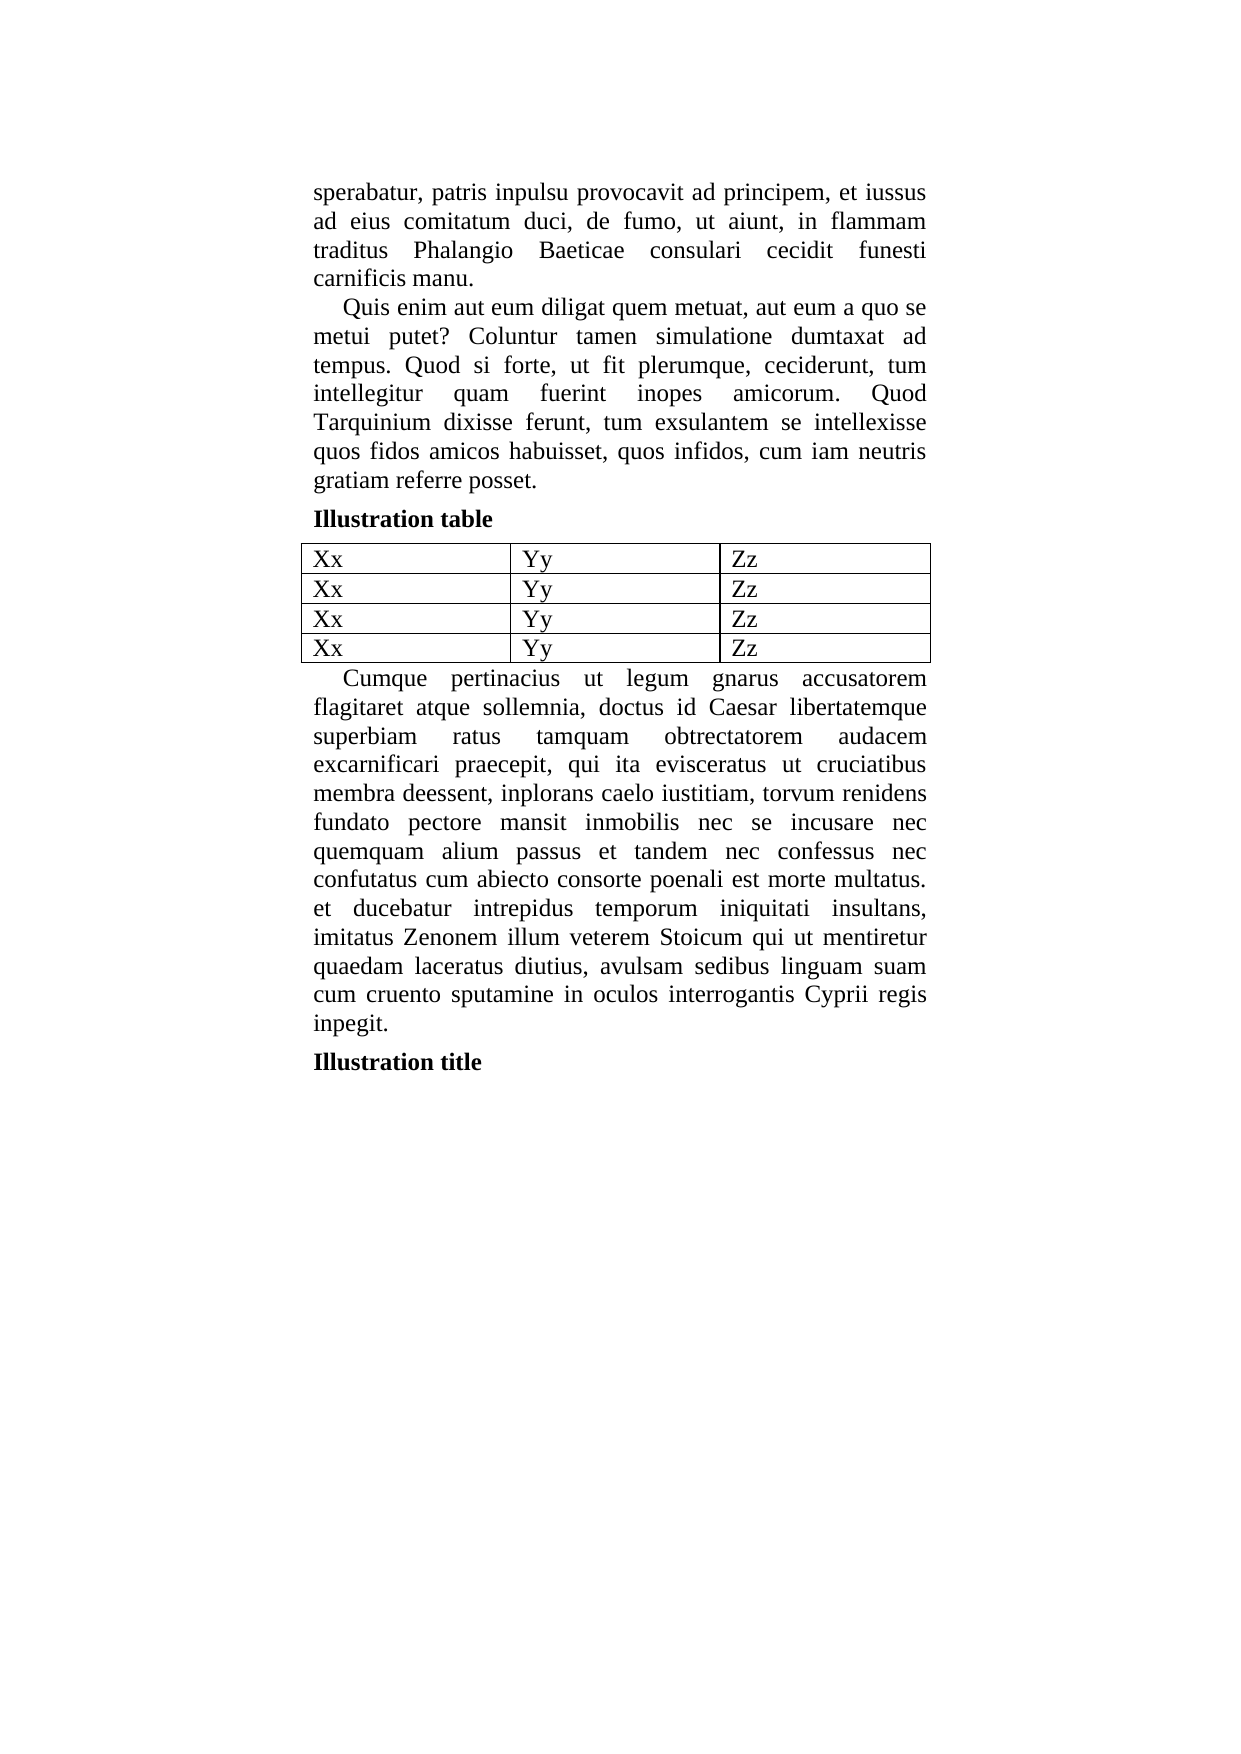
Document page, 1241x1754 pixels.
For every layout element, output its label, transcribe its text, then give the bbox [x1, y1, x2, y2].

table_cell Yy [511, 604, 719, 632]
table_cell Yy [511, 634, 719, 662]
table_header Xx [302, 544, 510, 573]
table_cell Xx [302, 574, 510, 603]
table_cell Xx [302, 634, 510, 662]
table_cell Zz [721, 634, 930, 662]
text Illustration title [313, 1047, 927, 1076]
text Illustration table [313, 504, 927, 533]
table_cell Zz [721, 574, 930, 603]
table_header Yy [511, 544, 719, 573]
text sperabatur, patris inpulsu provocavit ad principem, et iussus ad eius comitatum duci, de fumo, ut aiunt, in flammam traditus Phalangio Baeticae consulari cecidit funesti carnificis manu. [313, 177, 927, 292]
table_header Zz [721, 544, 930, 573]
table_cell Yy [511, 574, 719, 603]
text Quis enim aut eum diligat quem metuat, aut eum a quo se metui putet? Coluntur tamen simulatione dumtaxat ad tempus. Quod si forte, ut fit plerumque, ceciderunt, tum intellegitur quam fuerint inopes amicorum. Quod Tarquinium dixisse ferunt, tum exsulantem se intellexisse quos fidos amicos habuisset, quos infidos, cum iam neutris gratiam referre posset. [313, 292, 927, 493]
text Cumque pertinacius ut legum gnarus accusatorem flagitaret atque sollemnia, doctus id Caesar libertatemque superbiam ratus tamquam obtrectatorem audacem excarnificari praecepit, qui ita evisceratus ut cruciatibus membra deessent, inplorans caelo iustitiam, torvum renidens fundato pectore mansit inmobilis nec se incusare nec quemquam alium passus et tandem nec confessus nec confutatus cum abiecto consorte poenali est morte multatus. et ducebatur intrepidus temporum iniquitati insultans, imitatus Zenonem illum veterem Stoicum qui ut mentiretur quaedam laceratus diutius, avulsam sedibus linguam suam cum cruento sputamine in oculos interrogantis Cyprii regis inpegit. [313, 663, 927, 1037]
table_cell Xx [302, 604, 510, 632]
table_cell Zz [721, 604, 930, 632]
